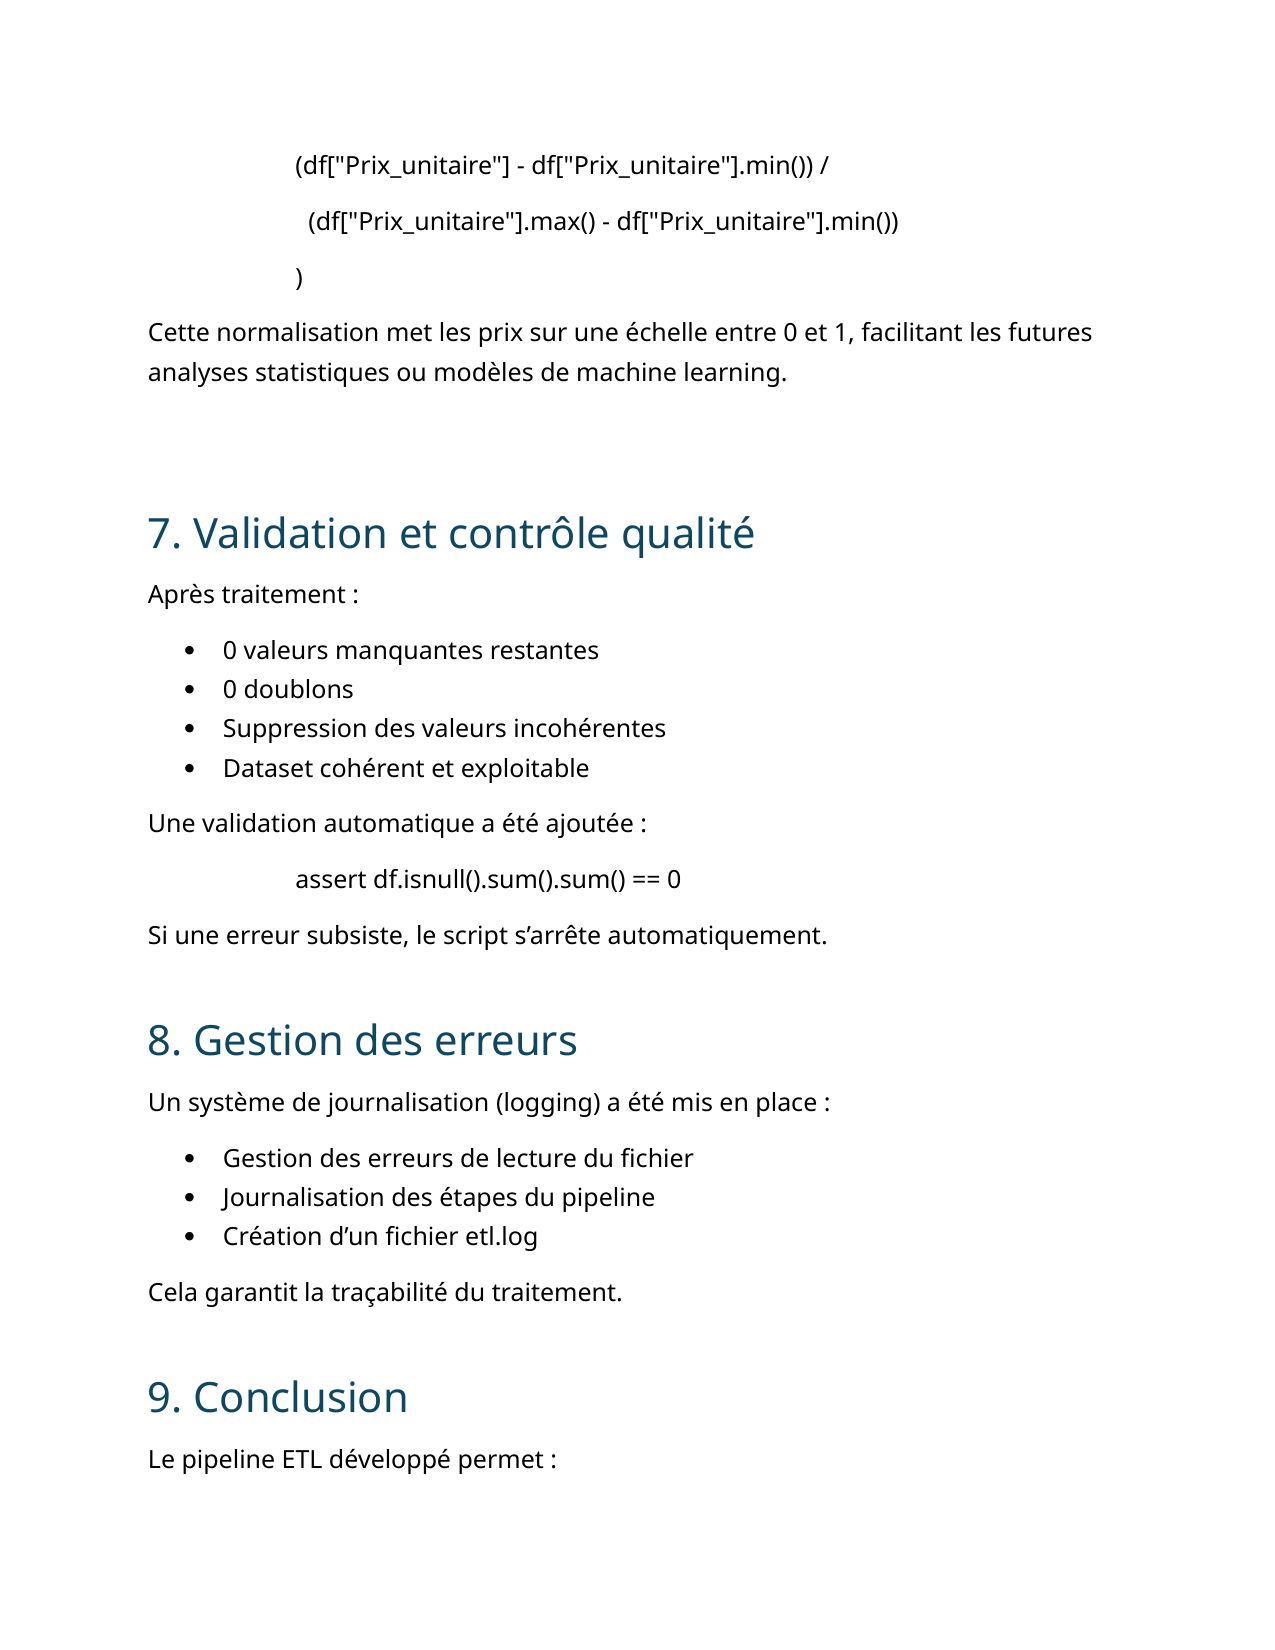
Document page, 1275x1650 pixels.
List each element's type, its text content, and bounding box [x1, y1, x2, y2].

text (df["Prix_unitaire"] - df["Prix_unitaire"].min()) / [148, 148, 1127, 182]
text Cette normalisation met les prix sur une échelle entre 0 et 1, facilitant les futures analyses statistiques ou modèles de machine learning. [148, 315, 1127, 388]
list 0 valeurs manquantes restantes [185, 633, 1127, 667]
list Journalisation des étapes du pipeline [185, 1180, 1127, 1214]
text assert df.isnull().sum().sum() == 0 [221, 862, 1127, 896]
text Si une erreur subsiste, le script s’arrête automatiquement. [148, 918, 1127, 952]
list Dataset cohérent et exploitable [185, 750, 1127, 784]
list Suppression des valeurs incohérentes [185, 711, 1127, 745]
list 0 doublons [185, 672, 1127, 706]
text (df["Prix_unitaire"].max() - df["Prix_unitaire"].min()) [148, 203, 1127, 237]
subtitle 7. Validation et contrôle qualité [148, 503, 1127, 560]
text ) [221, 259, 1127, 293]
text Une validation automatique a été ajoutée : [148, 806, 1127, 840]
text Un système de journalisation (logging) a été mis en place : [148, 1085, 1127, 1119]
subtitle 8. Gestion des erreurs [148, 1011, 1127, 1068]
text Le pipeline ETL développé permet : [148, 1442, 1127, 1476]
subtitle 9. Conclusion [148, 1368, 1127, 1425]
text Cela garantit la traçabilité du traitement. [148, 1275, 1127, 1309]
list Gestion des erreurs de lecture du fichier [185, 1141, 1127, 1174]
text Après traitement : [148, 577, 1127, 611]
list Création d’un fichier etl.log [185, 1219, 1127, 1253]
